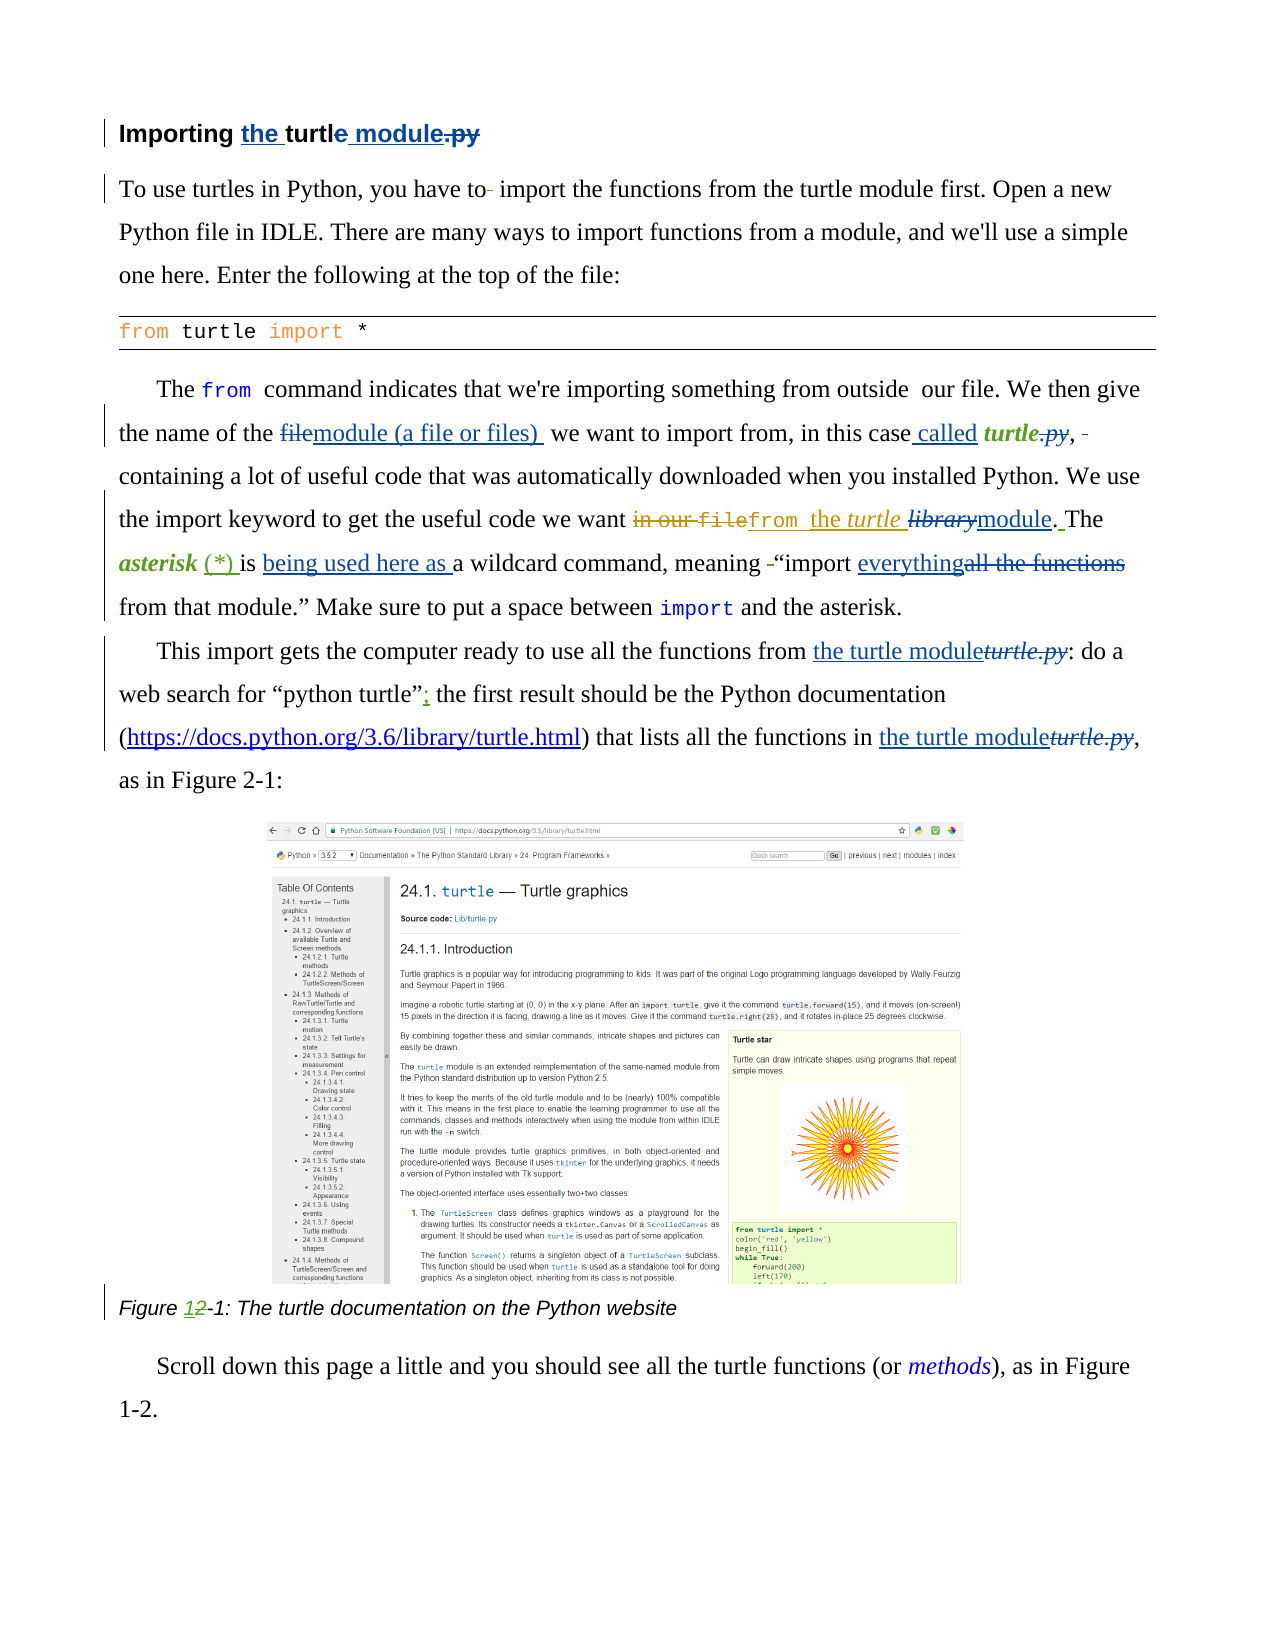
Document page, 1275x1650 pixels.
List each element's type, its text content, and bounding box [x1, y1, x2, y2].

text Figure 1-1: The turtle documentation on the Python website [118, 1101, 1156, 1320]
text The from command indicates that we're importing something from outside our file. We then give the name of the module (a file or files) we want to import from, in this case called turtle, containing a lot of useful code that was automatically downloaded when you installed Python. We use the import keyword to get the useful code we want from the turtle module. The asterisk (*) is being used here as a wildcard command, meaning “import everything from that module.” Make sure to put a space between import and the asterisk. [118, 374, 1156, 621]
text Scroll down this page a little and you should see all the turtle functions (or methods), as in Figure 1-2. [118, 1351, 1156, 1423]
text This import gets the computer ready to use all the functions from the turtle module: do a web search for “python turtle”; the first result should be the Python documentation (https://docs.python.org/3.6/library/turtle.html) that lists all the functions in the turtle module, as in Figure 2-1: [118, 636, 1156, 794]
text To use turtles in Python, you have to import the functions from the turtle module first. Open a new Python file in IDLE. There are many ways to import functions from a module, and we'll use a simple one here. Enter the following at the top of the file: [118, 174, 1156, 289]
text from turtle import * [118, 317, 1156, 350]
picture [267, 822, 964, 1284]
text Importing the turtl module [118, 118, 1156, 147]
